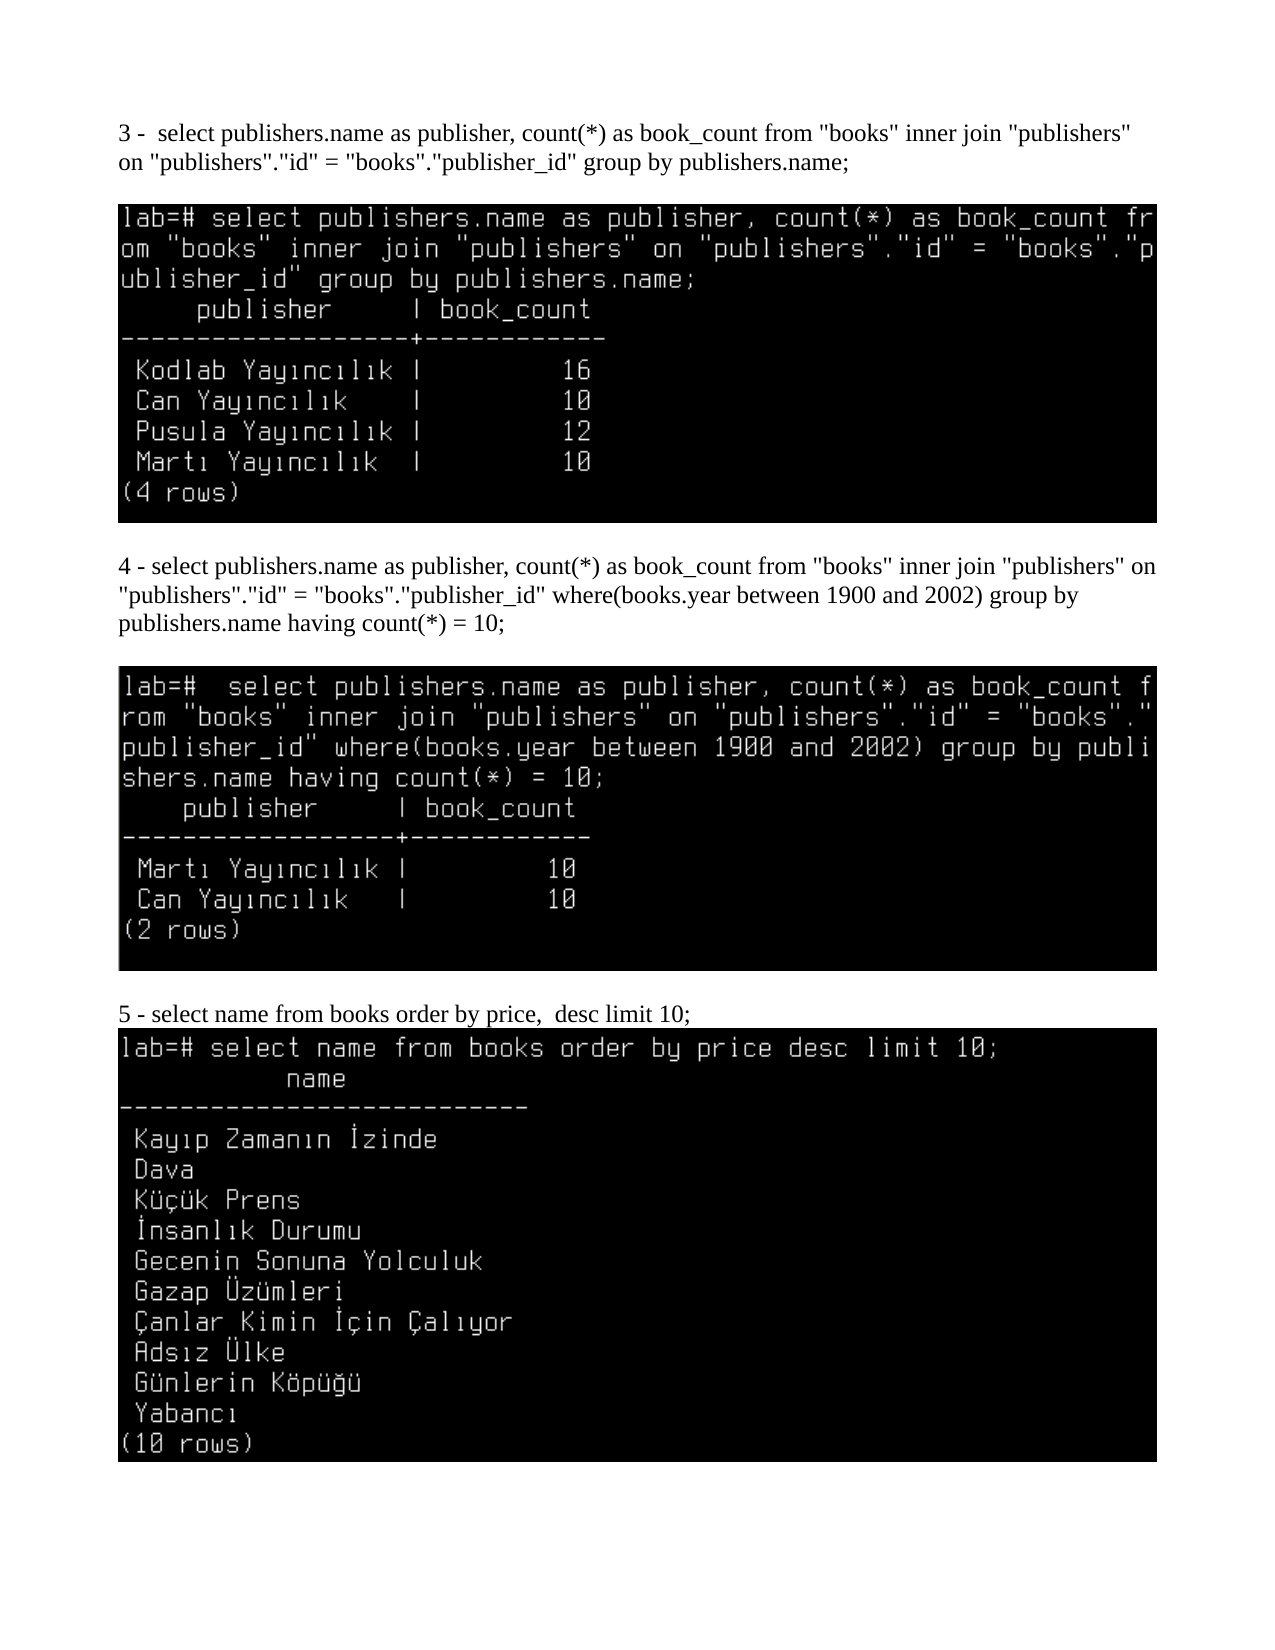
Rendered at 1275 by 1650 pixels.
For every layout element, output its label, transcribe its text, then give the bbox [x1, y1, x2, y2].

picture [118, 666, 1157, 971]
picture [118, 1028, 1157, 1462]
picture [118, 204, 1157, 523]
text 4 - select publishers.name as publisher, count(*) as book_count from "books" inner join "publishers" on "publishers"."id" = "books"."publisher_id" where(books.year between 1900 and 2002) group by publishers.name having count(*) = 10; [118, 551, 1157, 637]
text 3 - select publishers.name as publisher, count(*) as book_count from "books" inner join "publishers" on "publishers"."id" = "books"."publisher_id" group by publishers.name; [118, 118, 1157, 176]
text 5 - select name from books order by price, desc limit 10; [118, 999, 1157, 1028]
